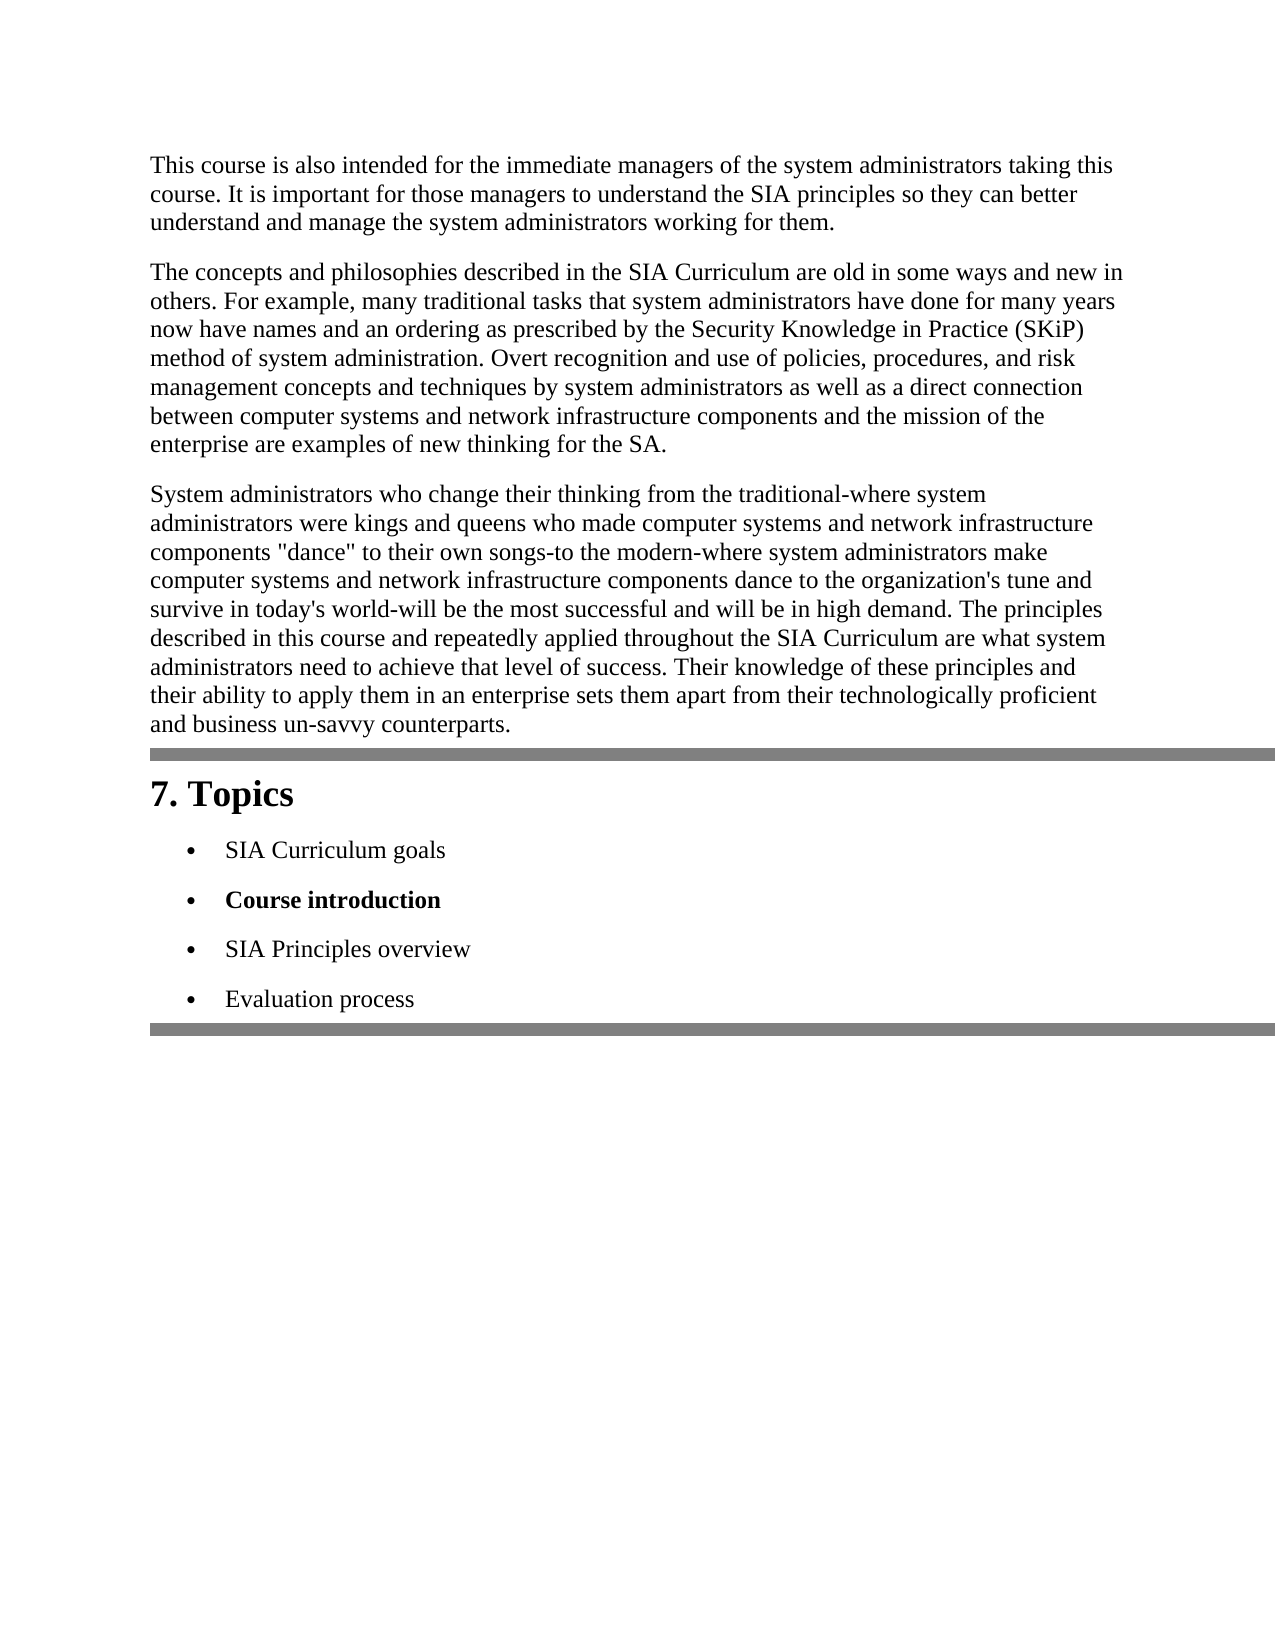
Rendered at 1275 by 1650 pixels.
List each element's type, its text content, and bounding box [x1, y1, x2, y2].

subtitle 7. Topics [150, 771, 1125, 814]
text System administrators who change their thinking from the traditional-where system administrators were kings and queens who made computer systems and network infrastructure components "dance" to their own songs-to the modern-where system administrators make computer systems and network infrastructure components dance to the organization's tune and survive in today's world-will be the most successful and will be in high demand. The principles described in this course and repeatedly applied throughout the SIA Curriculum are what system administrators need to achieve that level of success. Their knowledge of these principles and their ability to apply them in an enterprise sets them apart from their technologically proficient and business un-savvy counterparts. [150, 479, 1125, 738]
list Evaluation process [187, 984, 1125, 1013]
text The concepts and philosophies described in the SIA Curriculum are old in some ways and new in others. For example, many traditional tasks that system administrators have done for many years now have names and an ordering as prescribed by the Security Knowledge in Practice (SKiP) method of system administration. Overt recognition and use of policies, procedures, and risk management concepts and techniques by system administrators as well as a direct connection between computer systems and network infrastructure components and the mission of the enterprise are examples of new thinking for the SA. [150, 257, 1125, 458]
list SIA Principles overview [187, 934, 1125, 963]
text This course is also intended for the immediate managers of the system administrators taking this course. It is important for those managers to understand the SIA principles so they can better understand and manage the system administrators working for them. [150, 150, 1125, 236]
list Course introduction [187, 885, 1125, 914]
list SIA Curriculum goals [187, 835, 1125, 864]
